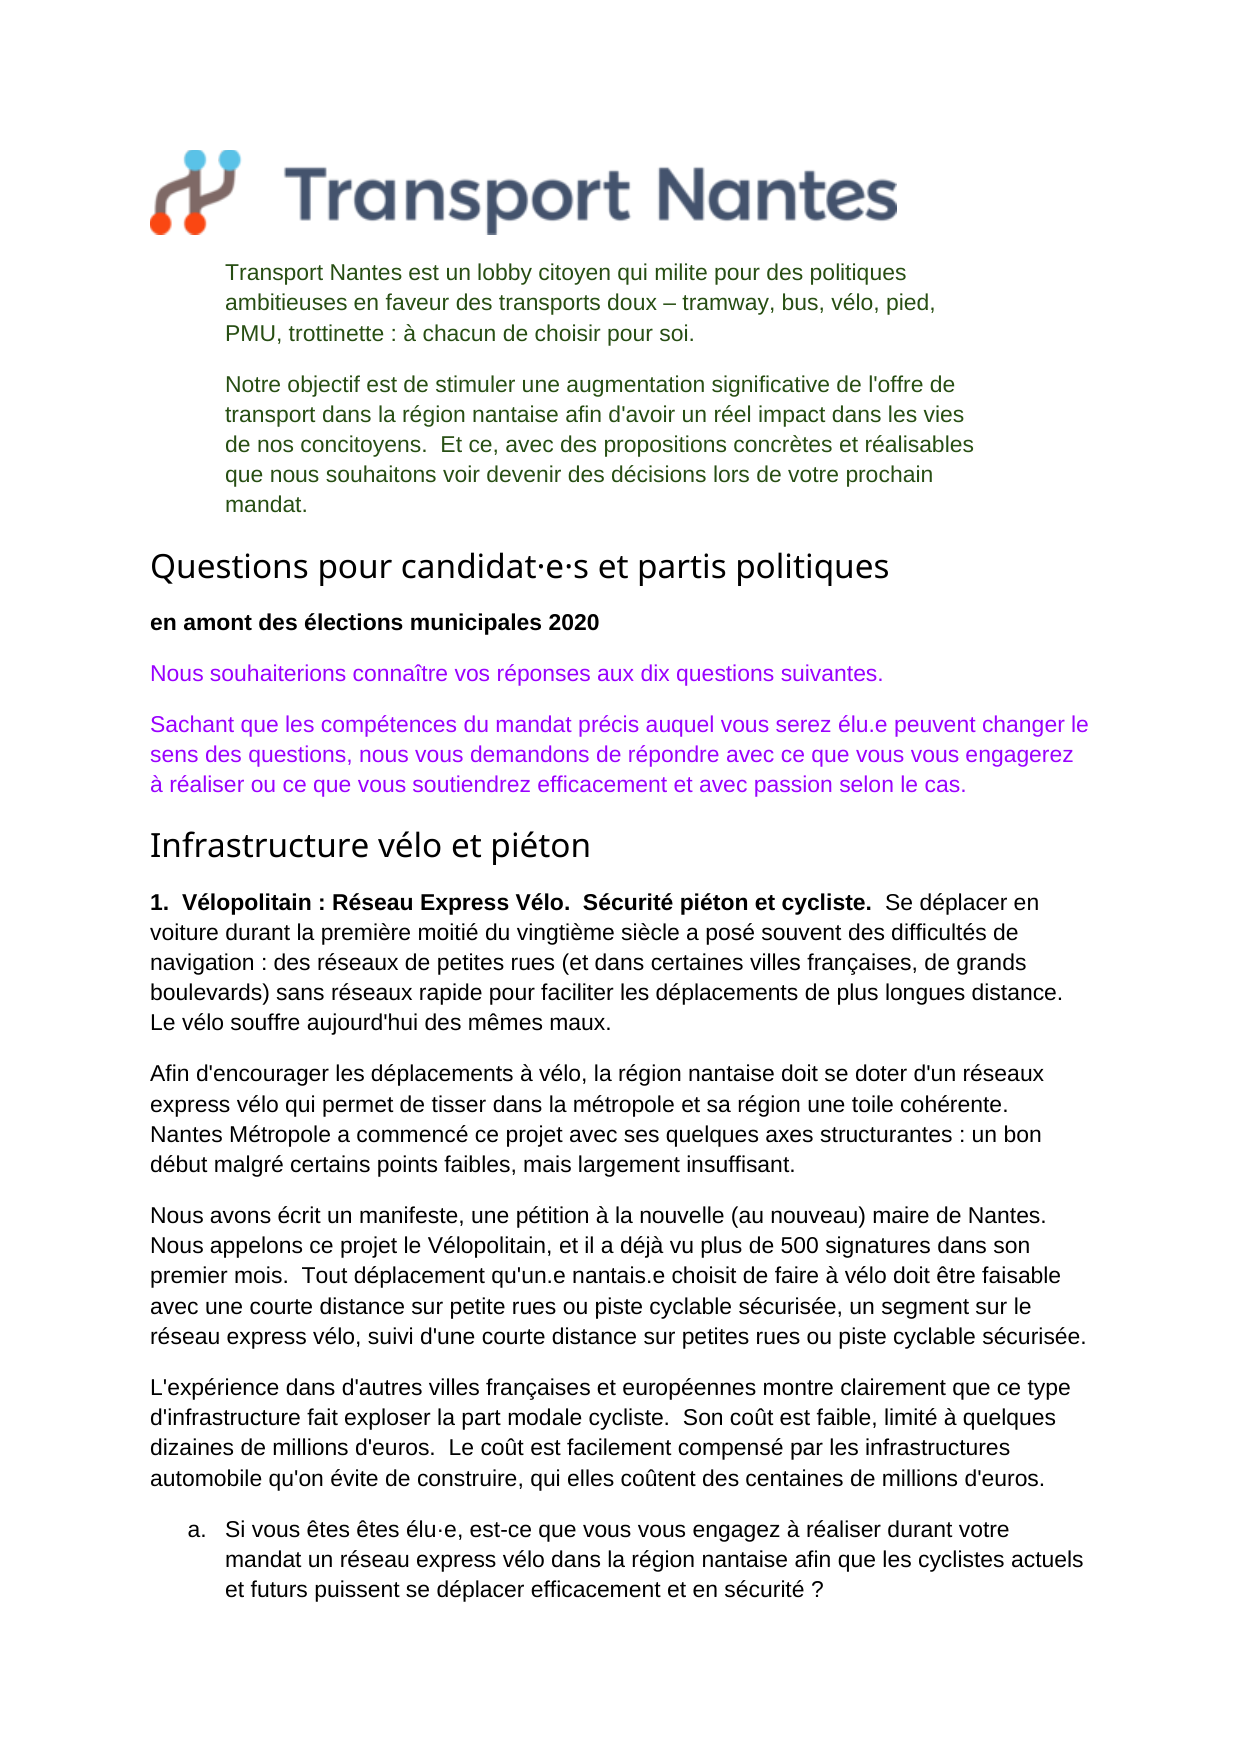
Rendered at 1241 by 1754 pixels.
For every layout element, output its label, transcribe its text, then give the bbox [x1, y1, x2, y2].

text Sachant que les compétences du mandat précis auquel vous serez élu.e peuvent changer le sens des questions, nous vous demandons de répondre avec ce que vous vous engagerez à réaliser ou ce que vous soutiendrez efficacement et avec passion selon le cas. [150, 711, 1090, 797]
subtitle Questions pour candidat·e·s et partis politiques [150, 542, 1090, 588]
text Nous souhaiterions connaître vos réponses aux dix questions suivantes. [150, 660, 1090, 686]
picture [150, 150, 897, 235]
text Notre objectif est de stimuler une augmentation significative de l'offre de transport dans la région nantaise afin d'avoir un réel impact dans les vies de nos concitoyens. Et ce, avec des propositions concrètes et réalisables que nous souhaitons voir devenir des décisions lors de votre prochain mandat. [225, 371, 976, 518]
text en amont des élections municipales 2020 [150, 609, 1090, 635]
text Transport Nantes est un lobby citoyen qui milite pour des politiques ambitieuses en faveur des transports doux – tramway, bus, vélo, pied, PMU, trottinette : à chacun de choisir pour soi. [225, 259, 976, 346]
subtitle Infrastructure vélo et piéton [150, 822, 1090, 868]
text 1. Vélopolitain : Réseau Express Vélo. Sécurité piéton et cycliste. Se déplacer en voiture durant la première moitié du vingtième siècle a posé souvent des difficultés de navigation : des réseaux de petites rues (et dans certaines villes françaises, de grands boulevards) sans réseaux rapide pour faciliter les déplacements de plus longues distance. Le vélo souffre aujourd'hui des mêmes maux. [150, 888, 1090, 1036]
text Nous avons écrit un manifeste, une pétition à la nouvelle (au nouveau) maire de Nantes. Nous appelons ce projet le Vélopolitain, et il a déjà vu plus de 500 signatures dans son premier mois. Tout déplacement qu'un.e nantais.e choisit de faire à vélo doit être faisable avec une courte distance sur petite rues ou piste cyclable sécurisée, un segment sur le réseau express vélo, suivi d'une courte distance sur petites rues ou piste cyclable sécurisée. [150, 1202, 1090, 1349]
list Si vous êtes êtes élu·e, est-ce que vous vous engagez à réaliser durant votre mandat un réseau express vélo dans la région nantaise afin que les cyclistes actuels et futurs puissent se déplacer efficacement et en sécurité ? [187, 1516, 1090, 1602]
text L'expérience dans d'autres villes françaises et européennes montre clairement que ce type d'infrastructure fait exploser la part modale cycliste. Son coût est faible, limité à quelques dizaines de millions d'euros. Le coût est facilement compensé par les infrastructures automobile qu'on évite de construire, qui elles coûtent des centaines de millions d'euros. [150, 1374, 1090, 1491]
text Afin d'encourager les déplacements à vélo, la région nantaise doit se doter d'un réseaux express vélo qui permet de tisser dans la métropole et sa région une toile cohérente. Nantes Métropole a commencé ce projet avec ses quelques axes structurantes : un bon début malgré certains points faibles, mais largement insuffisant. [150, 1060, 1090, 1177]
